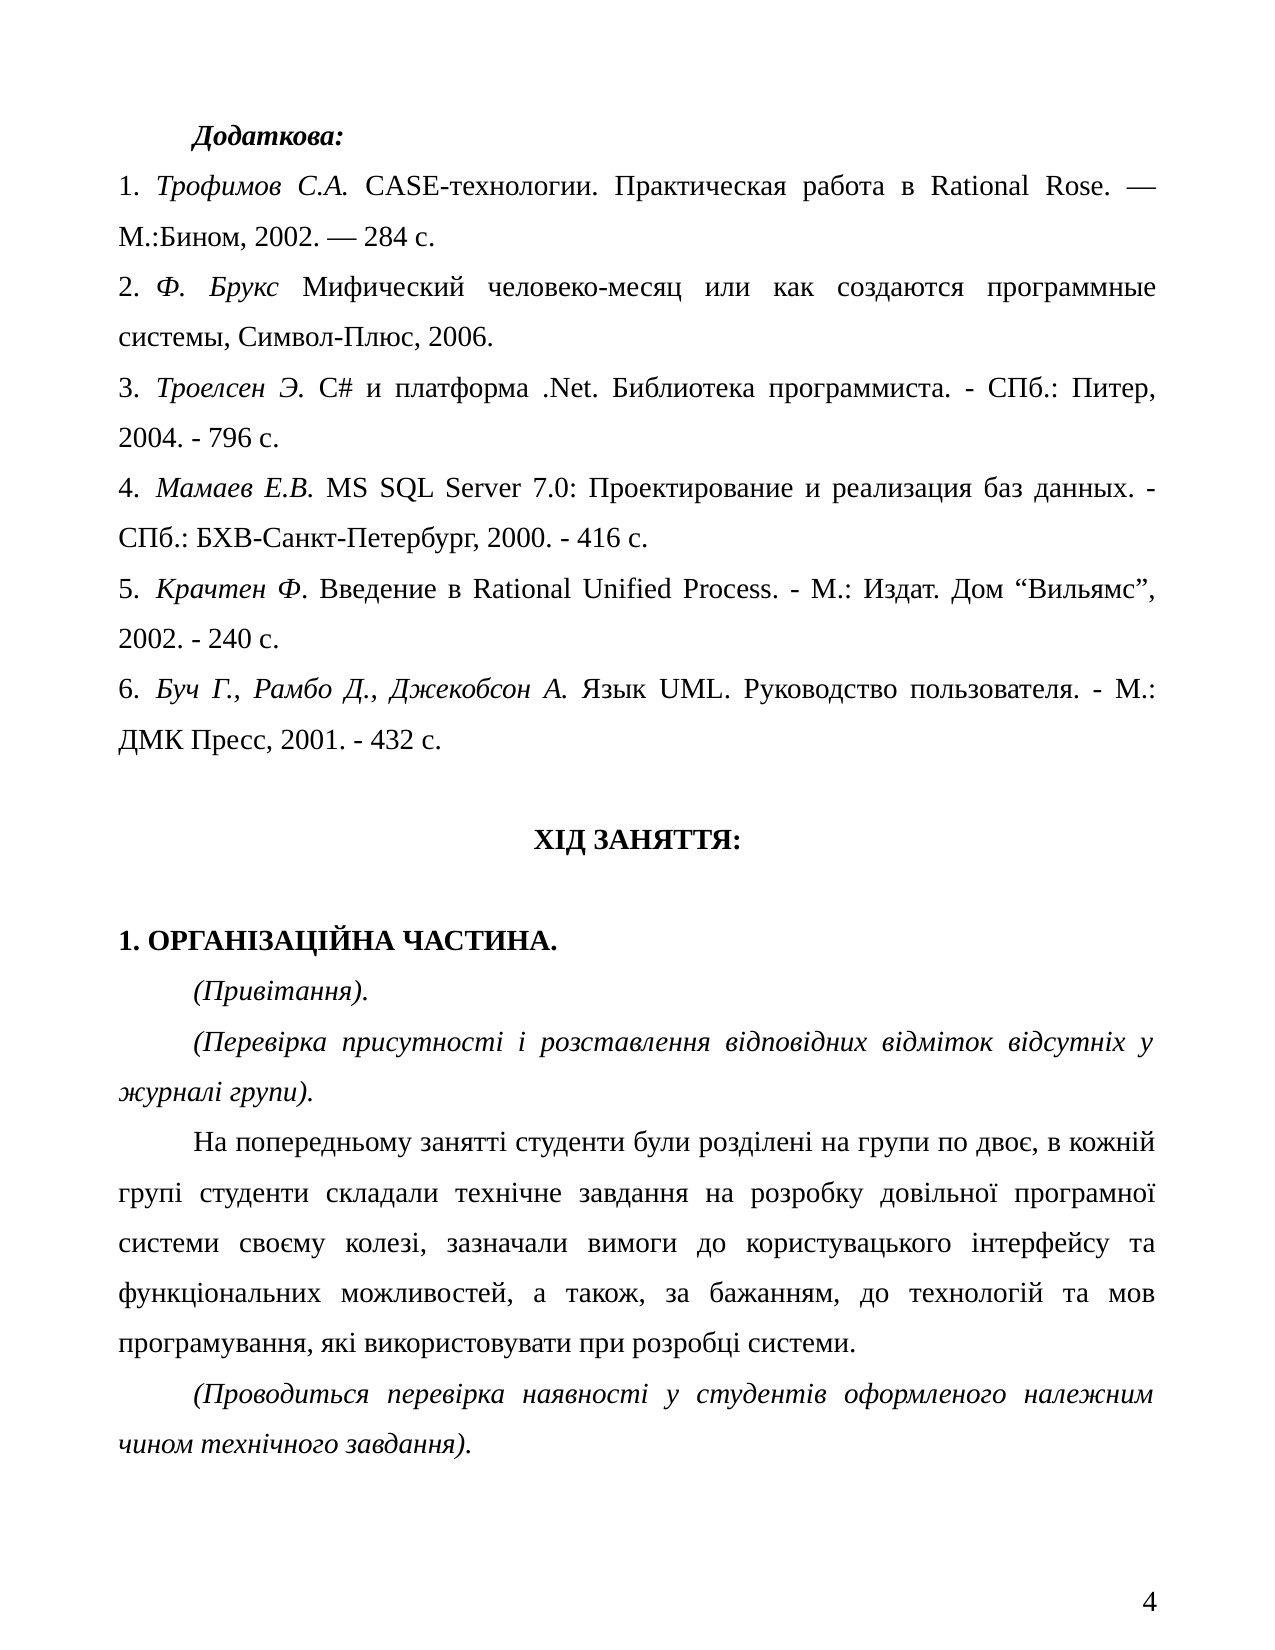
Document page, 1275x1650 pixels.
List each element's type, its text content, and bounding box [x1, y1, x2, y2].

text (Проводиться перевірка наявності у студентів оформленого належним чином технічного завдання). [118, 1376, 1157, 1460]
text (Привітання). [118, 973, 1157, 1007]
list Трофимов С.А. CASE-технологии. Практическая работа в Rational Rose. — М.:Бином, 2002. — 284 с. [118, 168, 1157, 252]
list Троелсен Э. C# и платформа .Net. Библиотека программиста. - СПб.: Питер, 2004. - 796 с. [118, 370, 1157, 453]
list Крачтен Ф. Введение в Rational Unified Process. - М.: Издат. Дом “Вильямс”, 2002. - 240 с. [118, 571, 1157, 655]
text 1. ОРГАНІЗАЦІЙНА ЧАСТИНА. [118, 923, 1157, 957]
list Мамаев Е.В. MS SQL Server 7.0: Проектирование и реализация баз данных. - СПб.: БХВ-Санкт-Петербург, 2000. - 416 с. [118, 470, 1157, 554]
text Додаткова: [118, 118, 1157, 152]
text На попередньому занятті студенти були розділені на групи по двоє, в кожній групі студенти складали технічне завдання на розробку довільної програмної системи своєму колезі, зазначали вимоги до користувацького інтерфейсу та функціональних можливостей, а також, за бажанням, до технологій та мов програмування, які використовувати при розробці системи. [118, 1124, 1157, 1359]
list Ф. Брукс Мифический человеко-месяц или как создаются программные системы,‭ ‬Символ-Плюс,‭ ‬2006. [118, 269, 1157, 353]
text (Перевірка присутності і розставлення відповідних відміток відсутніх у журналі групи). [118, 1024, 1157, 1108]
list Буч Г., Рамбо Д., Джекобсон А. Язык UML. Руководство пользователя. - М.: ДМК Пресс, 2001. - 432 с. [118, 672, 1157, 755]
text ХІД ЗАНЯТТЯ: [118, 822, 1157, 856]
